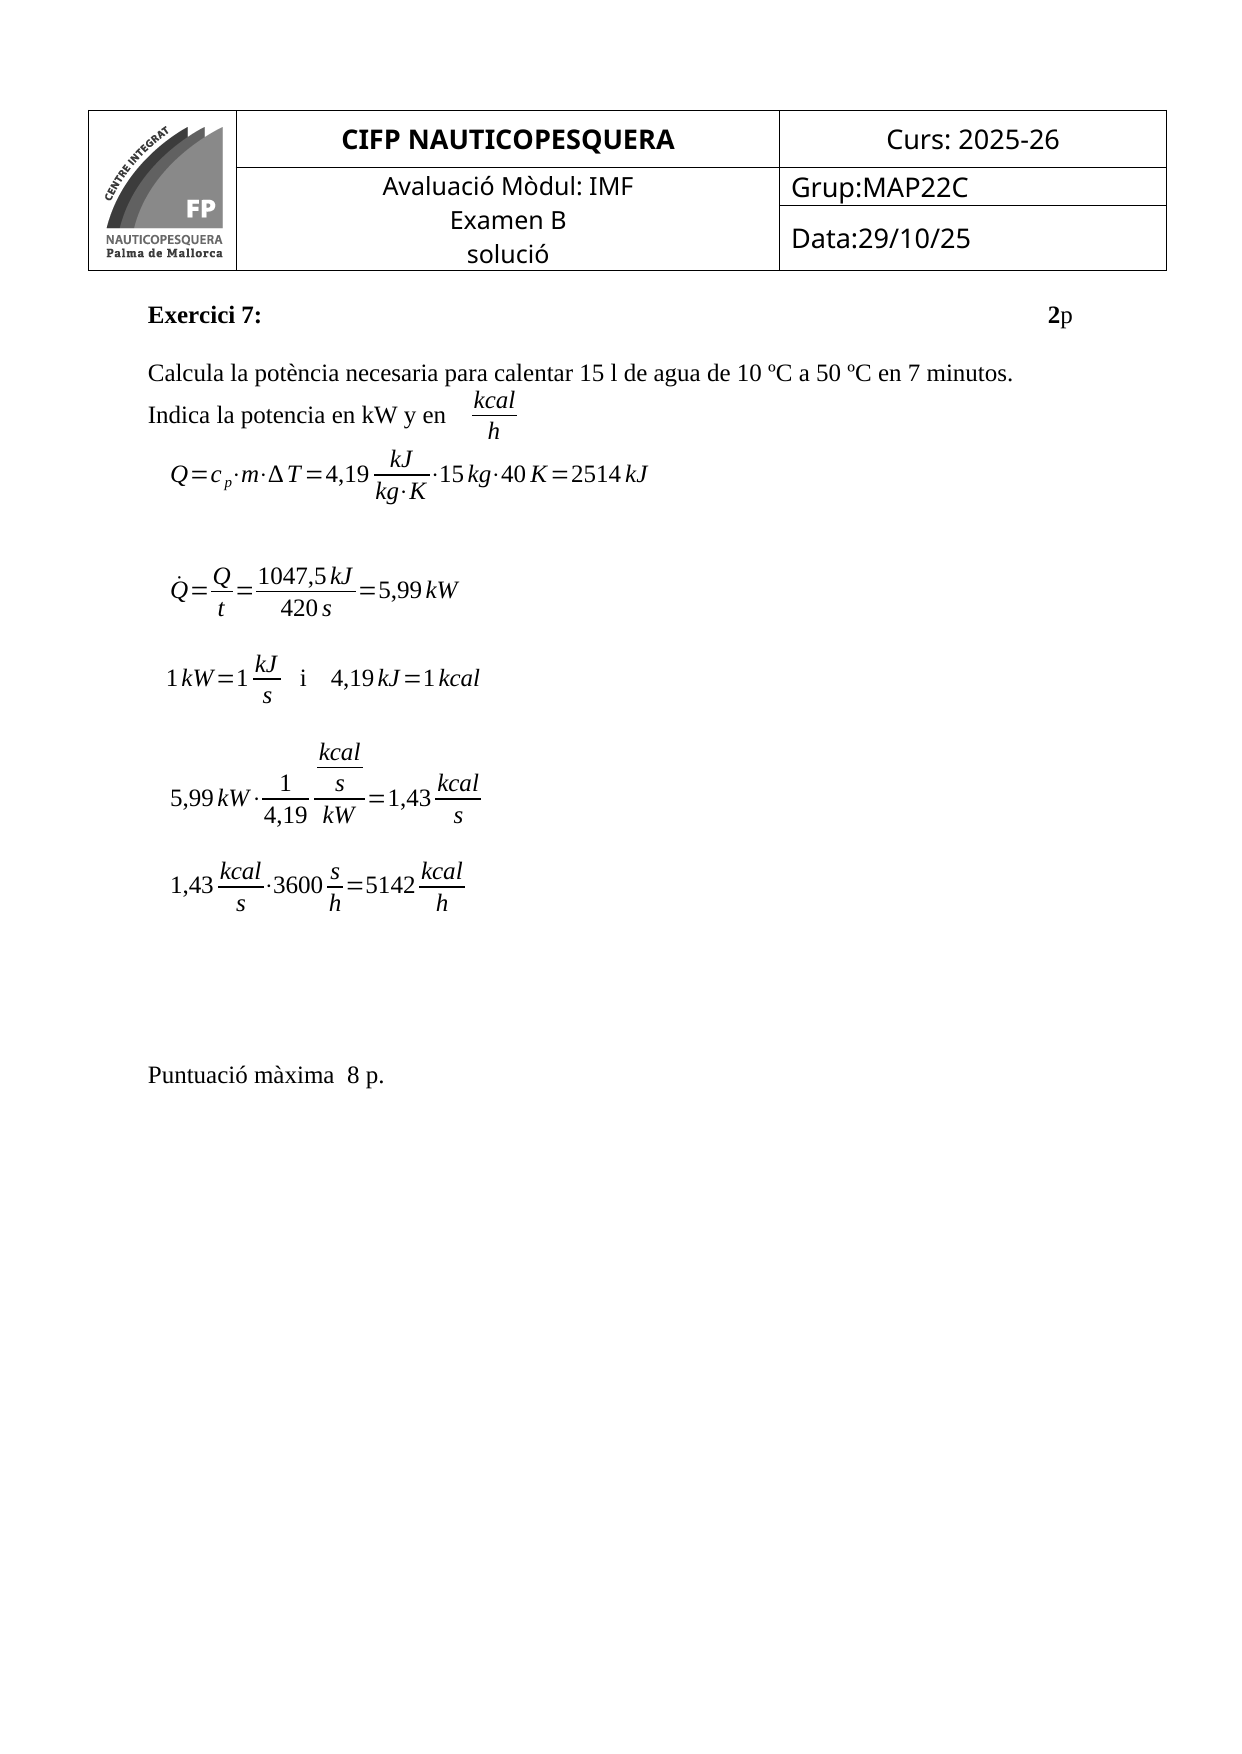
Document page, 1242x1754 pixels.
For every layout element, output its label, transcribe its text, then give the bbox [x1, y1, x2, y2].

text Exercici 7: 2p [148, 300, 1094, 329]
text Calcula la potència necesaria para calentar 15 l de agua de 10 ºC a 50 ºC en 7 minutos. [148, 358, 1094, 386]
text Puntuació màxima 8 p. [148, 1060, 1094, 1089]
text Indica la potencia en kW y en [148, 386, 1094, 445]
picture [100, 116, 229, 265]
text i [148, 650, 1094, 709]
